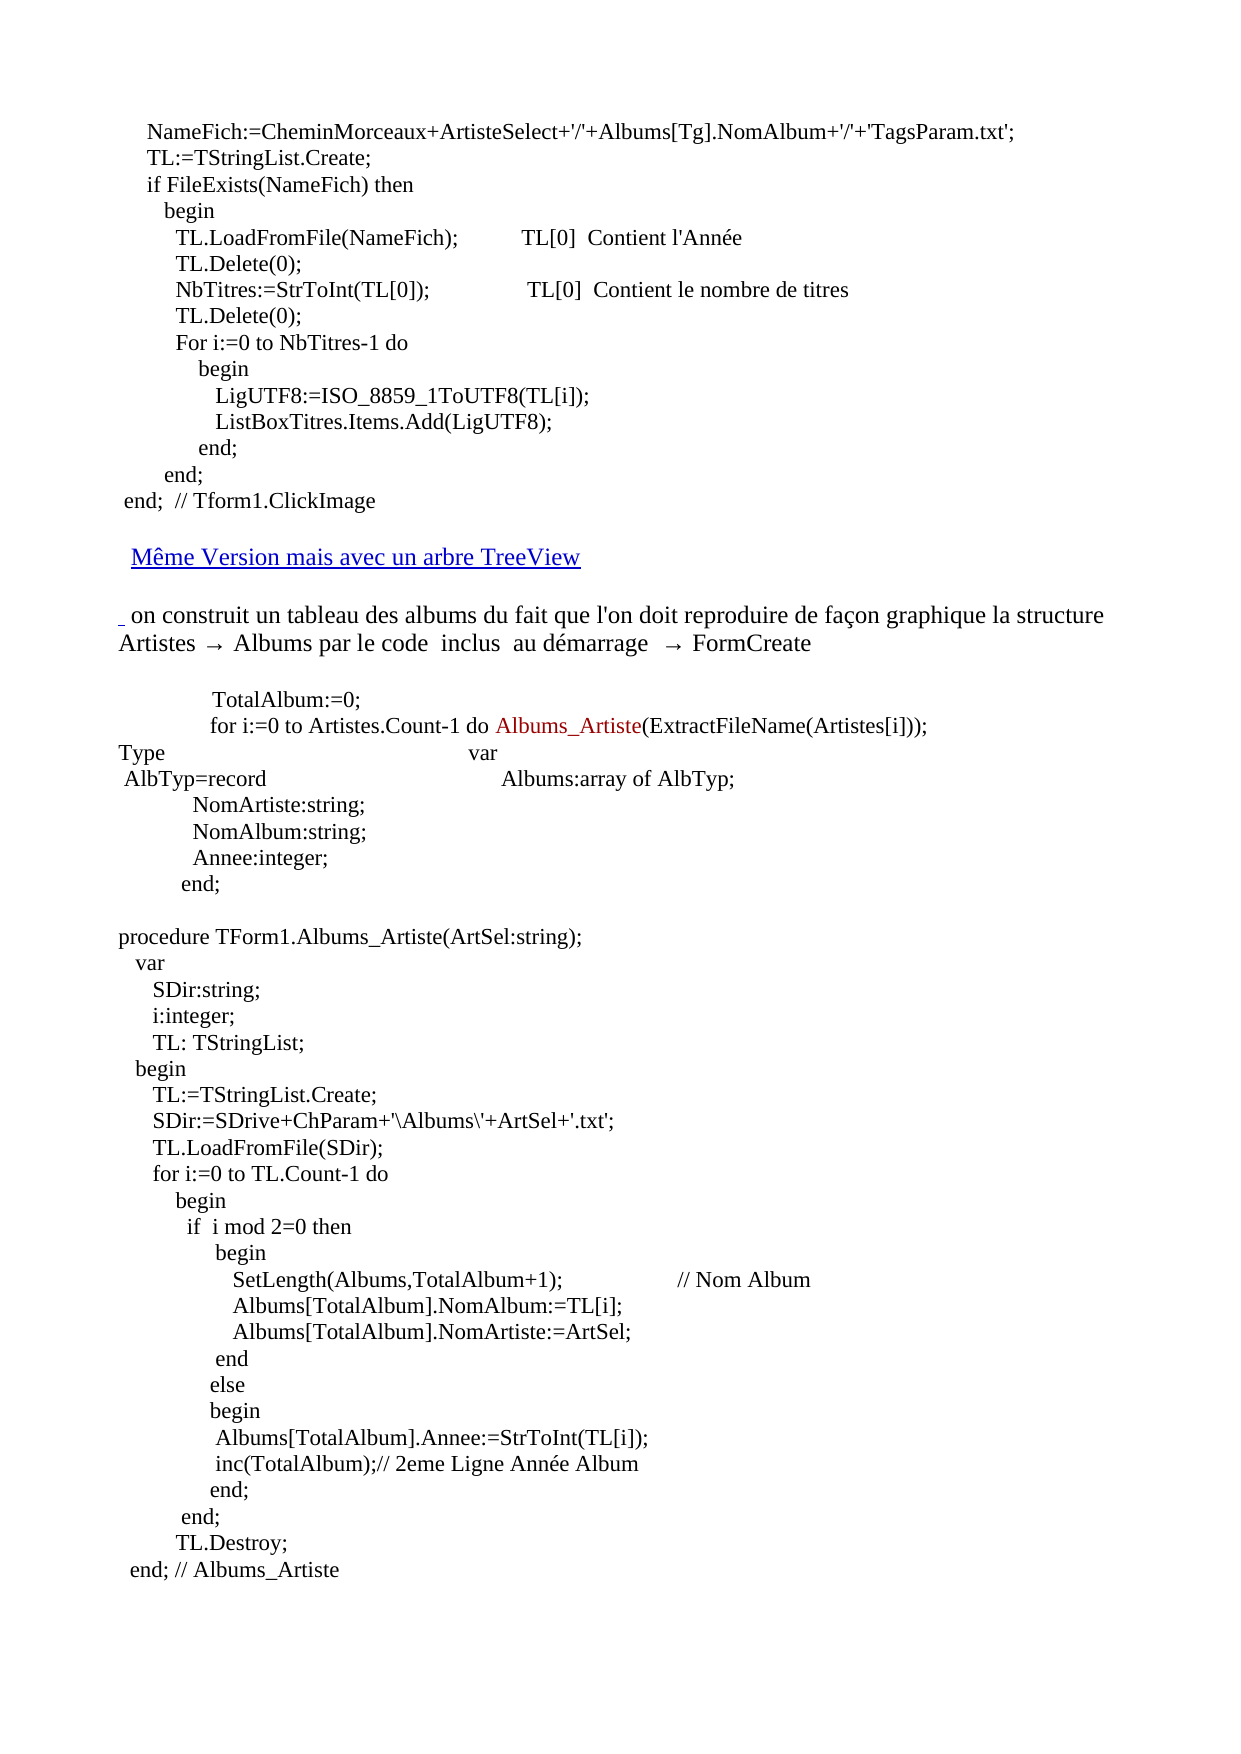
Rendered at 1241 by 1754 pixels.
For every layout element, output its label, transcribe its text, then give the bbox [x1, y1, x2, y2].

text TotalAlbum:=0; [118, 686, 1122, 712]
text on construit un tableau des albums du fait que l'on doit reproduire de façon graphique la structure Artistes → Albums par le code inclus au démarrage → FormCreate [118, 600, 1122, 657]
text NomAlbum:string; [118, 818, 1122, 844]
text begin [118, 1239, 1122, 1266]
text TL.LoadFromFile(NameFich); TL[0] Contient l'Année [118, 223, 1122, 250]
text begin [118, 1187, 1122, 1213]
text end; [118, 1477, 1122, 1503]
text end [118, 1345, 1122, 1371]
text Albums[TotalAlbum].NomAlbum:=TL[i]; [118, 1292, 1122, 1318]
text Annee:integer; [118, 844, 1122, 870]
text procedure TForm1.Albums_Artiste(ArtSel:string); [118, 923, 1122, 949]
text AlbTyp=record Albums:array of AlbTyp; [118, 765, 1122, 791]
text begin [118, 1055, 1122, 1081]
text Même Version mais avec un arbre TreeView [118, 542, 1122, 571]
text TL:=TStringList.Create; [118, 144, 1122, 171]
text if i mod 2=0 then [118, 1213, 1122, 1239]
text TL.Destroy; [118, 1529, 1122, 1556]
text LigUTF8:=ISO_8859_1ToUTF8(TL[i]); [118, 382, 1122, 408]
text end; [118, 870, 1122, 897]
text NomArtiste:string; [118, 791, 1122, 818]
text begin [118, 197, 1122, 223]
text end; // Tform1.ClickImage [118, 487, 1122, 513]
text TL:=TStringList.Create; [118, 1081, 1122, 1108]
text if FileExists(NameFich) then [118, 171, 1122, 197]
text Albums[TotalAlbum].Annee:=StrToInt(TL[i]); [118, 1424, 1122, 1450]
text begin [118, 1397, 1122, 1424]
text TL.Delete(0); [118, 250, 1122, 276]
text SetLength(Albums,TotalAlbum+1); // Nom Album [118, 1266, 1122, 1292]
text ListBoxTitres.Items.Add(LigUTF8); [118, 408, 1122, 434]
text else [118, 1371, 1122, 1397]
text end; [118, 461, 1122, 487]
text end; [118, 1503, 1122, 1529]
text begin [118, 355, 1122, 382]
text TL.Delete(0); [118, 303, 1122, 329]
text var [118, 949, 1122, 976]
text SDir:=SDrive+ChParam+'\Albums\'+ArtSel+'.txt'; [118, 1108, 1122, 1134]
text for i:=0 to TL.Count-1 do [118, 1160, 1122, 1187]
text inc(TotalAlbum);// 2eme Ligne Année Album [118, 1450, 1122, 1477]
text NameFich:=CheminMorceaux+ArtisteSelect+'/'+Albums[Tg].NomAlbum+'/'+'TagsParam.txt'; [118, 118, 1122, 144]
text TL.LoadFromFile(SDir); [118, 1134, 1122, 1160]
text Albums[TotalAlbum].NomArtiste:=ArtSel; [118, 1318, 1122, 1345]
text end; // Albums_Artiste [118, 1556, 1122, 1582]
text TL: TStringList; [118, 1028, 1122, 1055]
text SDir:string; [118, 976, 1122, 1002]
text end; [118, 434, 1122, 461]
text NbTitres:=StrToInt(TL[0]); TL[0] Contient le nombre de titres [118, 276, 1122, 303]
text Type var [118, 739, 1122, 765]
text i:integer; [118, 1002, 1122, 1028]
text for i:=0 to Artistes.Count-1 do Albums_Artiste(ExtractFileName(Artistes[i])); [118, 712, 1122, 739]
text For i:=0 to NbTitres-1 do [118, 329, 1122, 355]
